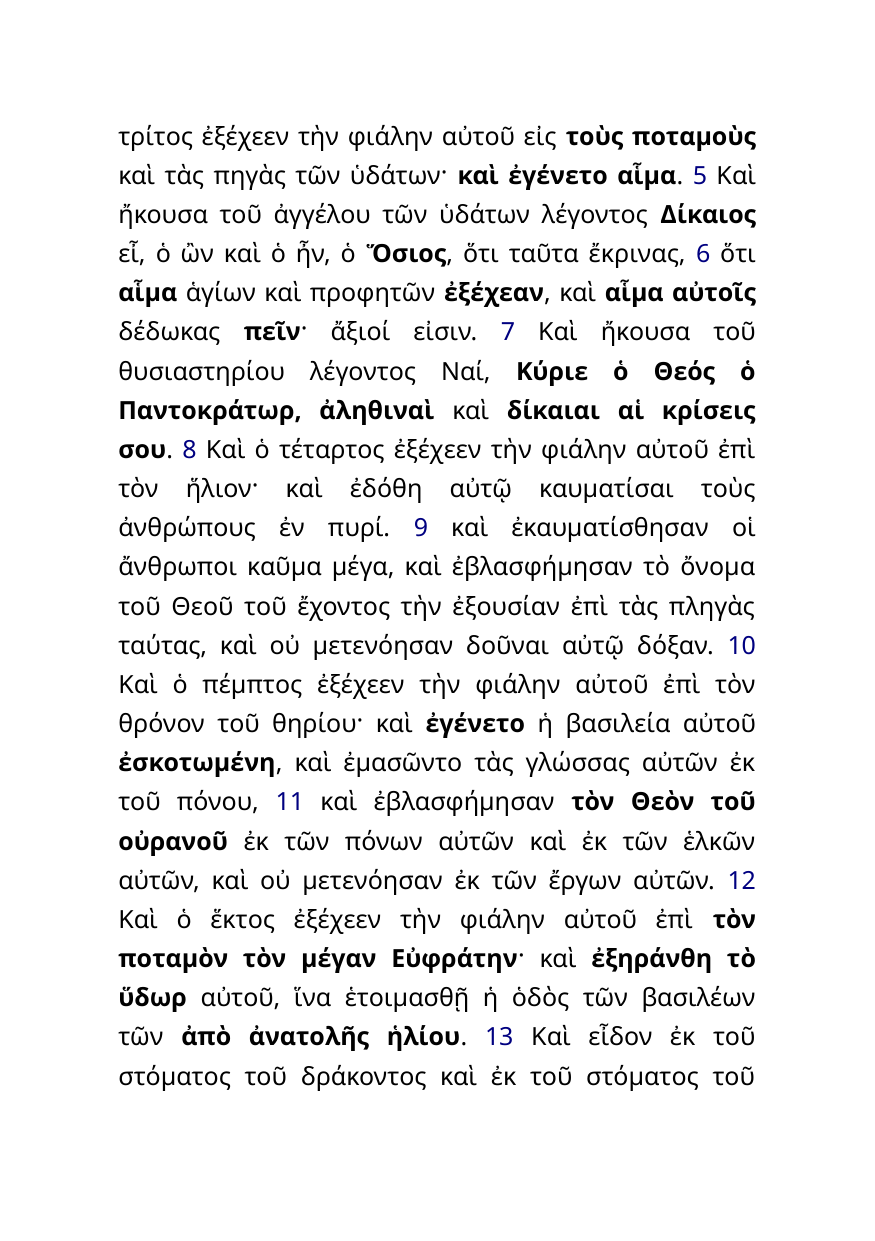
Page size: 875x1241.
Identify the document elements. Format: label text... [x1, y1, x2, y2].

text τρίτος ἐξέχεεν τὴν φιάλην αὐτοῦ εἰς τοὺς ποταμοὺς καὶ τὰς πηγὰς τῶν ὑδάτων· καὶ ἐγένετο αἷμα. 5 Καὶ ἤκουσα τοῦ ἀγγέλου τῶν ὑδάτων λέγοντος Δίκαιος εἶ, ὁ ὢν καὶ ὁ ἦν, ὁ Ὅσιος, ὅτι ταῦτα ἔκρινας, 6 ὅτι αἷμα ἁγίων καὶ προφητῶν ἐξέχεαν, καὶ αἷμα αὐτοῖς δέδωκας πεῖν· ἄξιοί εἰσιν. 7 Καὶ ἤκουσα τοῦ θυσιαστηρίου λέγοντος Ναί, Κύριε ὁ Θεός ὁ Παντοκράτωρ, ἀληθιναὶ καὶ δίκαιαι αἱ κρίσεις σου. 8 Καὶ ὁ τέταρτος ἐξέχεεν τὴν φιάλην αὐτοῦ ἐπὶ τὸν ἥλιον· καὶ ἐδόθη αὐτῷ καυματίσαι τοὺς ἀνθρώπους ἐν πυρί. 9 καὶ ἐκαυματίσθησαν οἱ ἄνθρωποι καῦμα μέγα, καὶ ἐβλασφήμησαν τὸ ὄνομα τοῦ Θεοῦ τοῦ ἔχοντος τὴν ἐξουσίαν ἐπὶ τὰς πληγὰς ταύτας, καὶ οὐ μετενόησαν δοῦναι αὐτῷ δόξαν. 10 Καὶ ὁ πέμπτος ἐξέχεεν τὴν φιάλην αὐτοῦ ἐπὶ τὸν θρόνον τοῦ θηρίου· καὶ ἐγένετο ἡ βασιλεία αὐτοῦ ἐσκοτωμένη, καὶ ἐμασῶντο τὰς γλώσσας αὐτῶν ἐκ τοῦ πόνου, 11 καὶ ἐβλασφήμησαν τὸν Θεὸν τοῦ οὐρανοῦ ἐκ τῶν πόνων αὐτῶν καὶ ἐκ τῶν ἑλκῶν αὐτῶν, καὶ οὐ μετενόησαν ἐκ τῶν ἔργων αὐτῶν. 12 Καὶ ὁ ἕκτος ἐξέχεεν τὴν φιάλην αὐτοῦ ἐπὶ τὸν ποταμὸν τὸν μέγαν Εὐφράτην· καὶ ἐξηράνθη τὸ ὕδωρ αὐτοῦ, ἵνα ἑτοιμασθῇ ἡ ὁδὸς τῶν βασιλέων τῶν ἀπὸ ἀνατολῆς ἡλίου. 13 Καὶ εἶδον ἐκ τοῦ στόματος τοῦ δράκοντος καὶ ἐκ τοῦ στόματος τοῦ [118, 118, 756, 1092]
